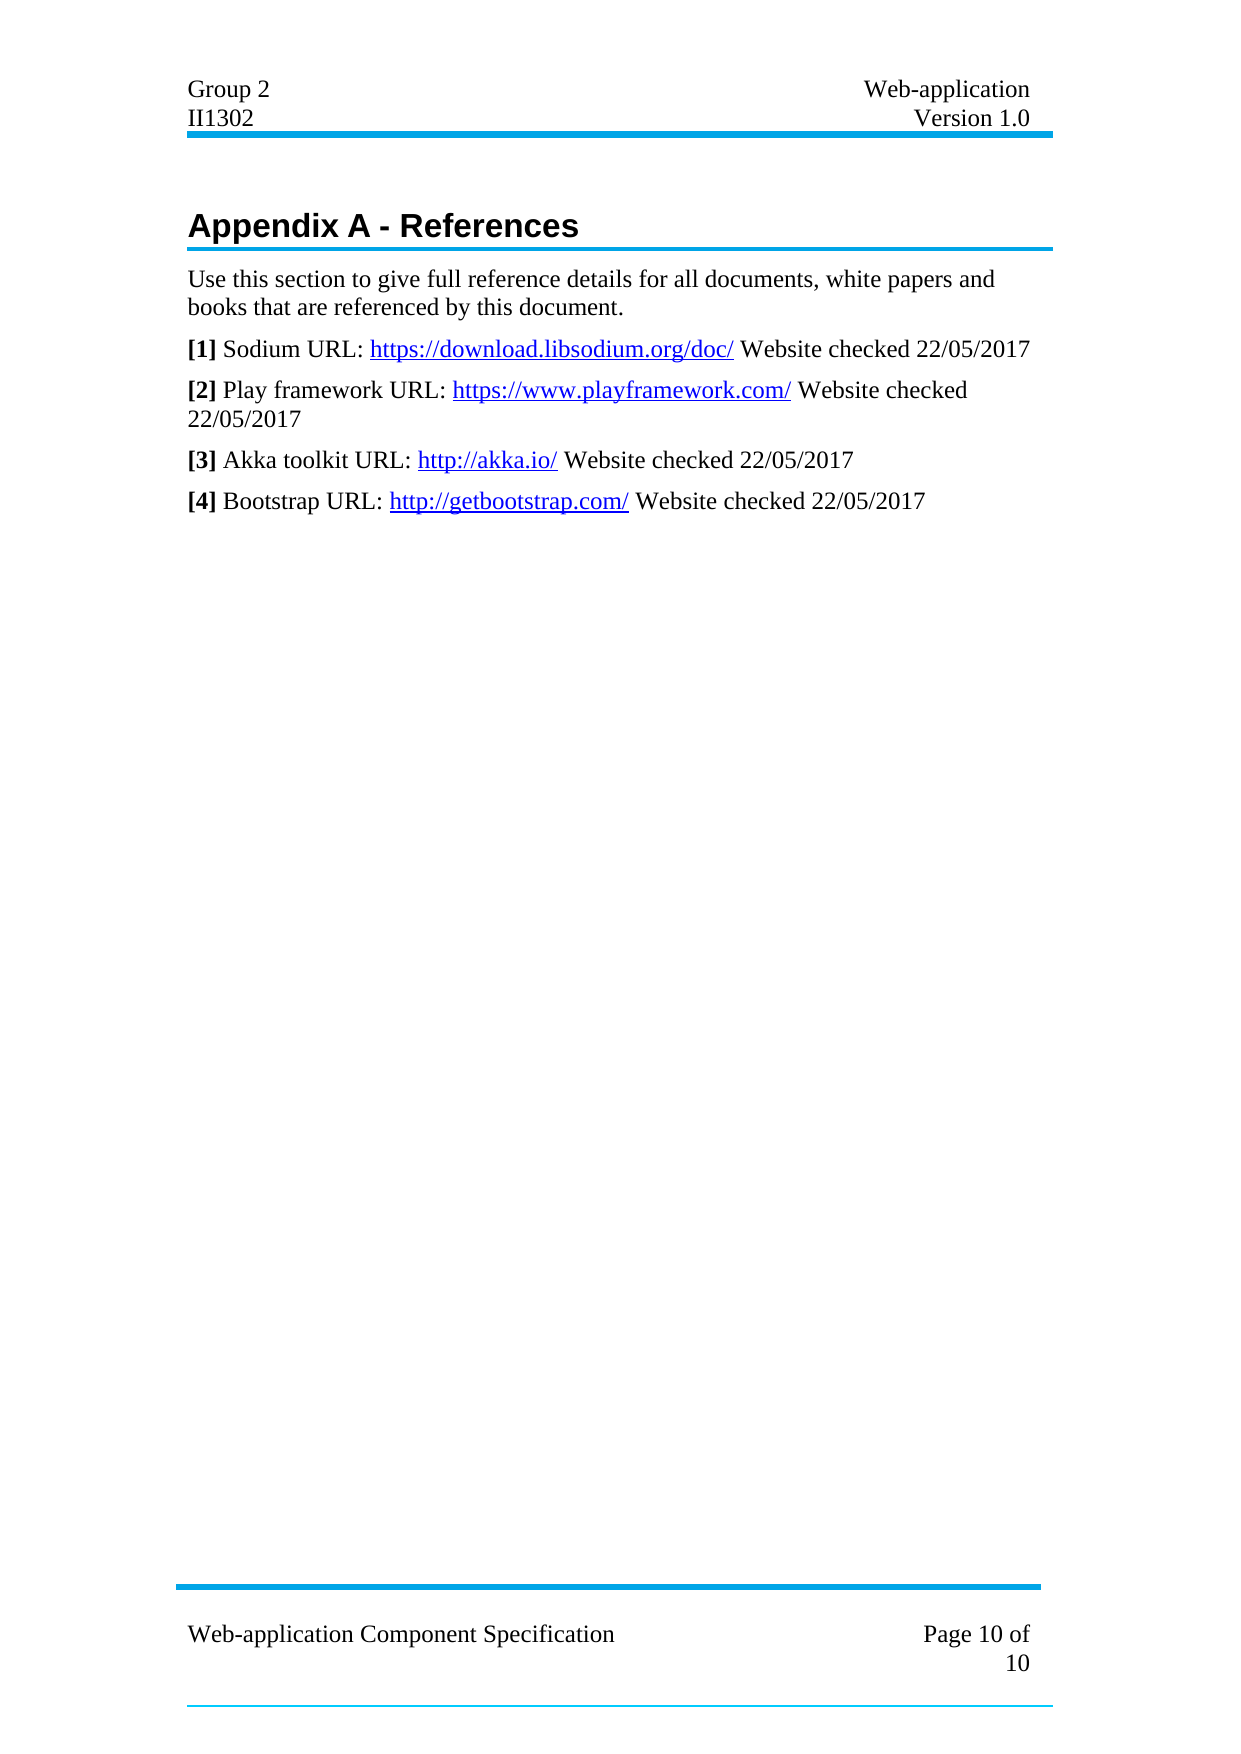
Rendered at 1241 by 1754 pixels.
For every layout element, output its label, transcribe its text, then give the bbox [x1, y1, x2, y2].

text [3] Akka toolkit URL: http://akka.io/ Website checked 22/05/2017 [187, 445, 1053, 474]
text [2] Play framework URL: https://www.playframework.com/ Website checked 22/05/2017 [187, 375, 1053, 432]
text Use this section to give full reference details for all documents, white papers and books that are referenced by this document. [187, 264, 1053, 321]
text [4] Bootstrap URL: http://getbootstrap.com/ Website checked 22/05/2017 [187, 486, 1053, 515]
text [1] Sodium URL: https://download.libsodium.org/doc/ Website checked 22/05/2017 [187, 334, 1053, 362]
subtitle Appendix A - References [187, 206, 1053, 247]
